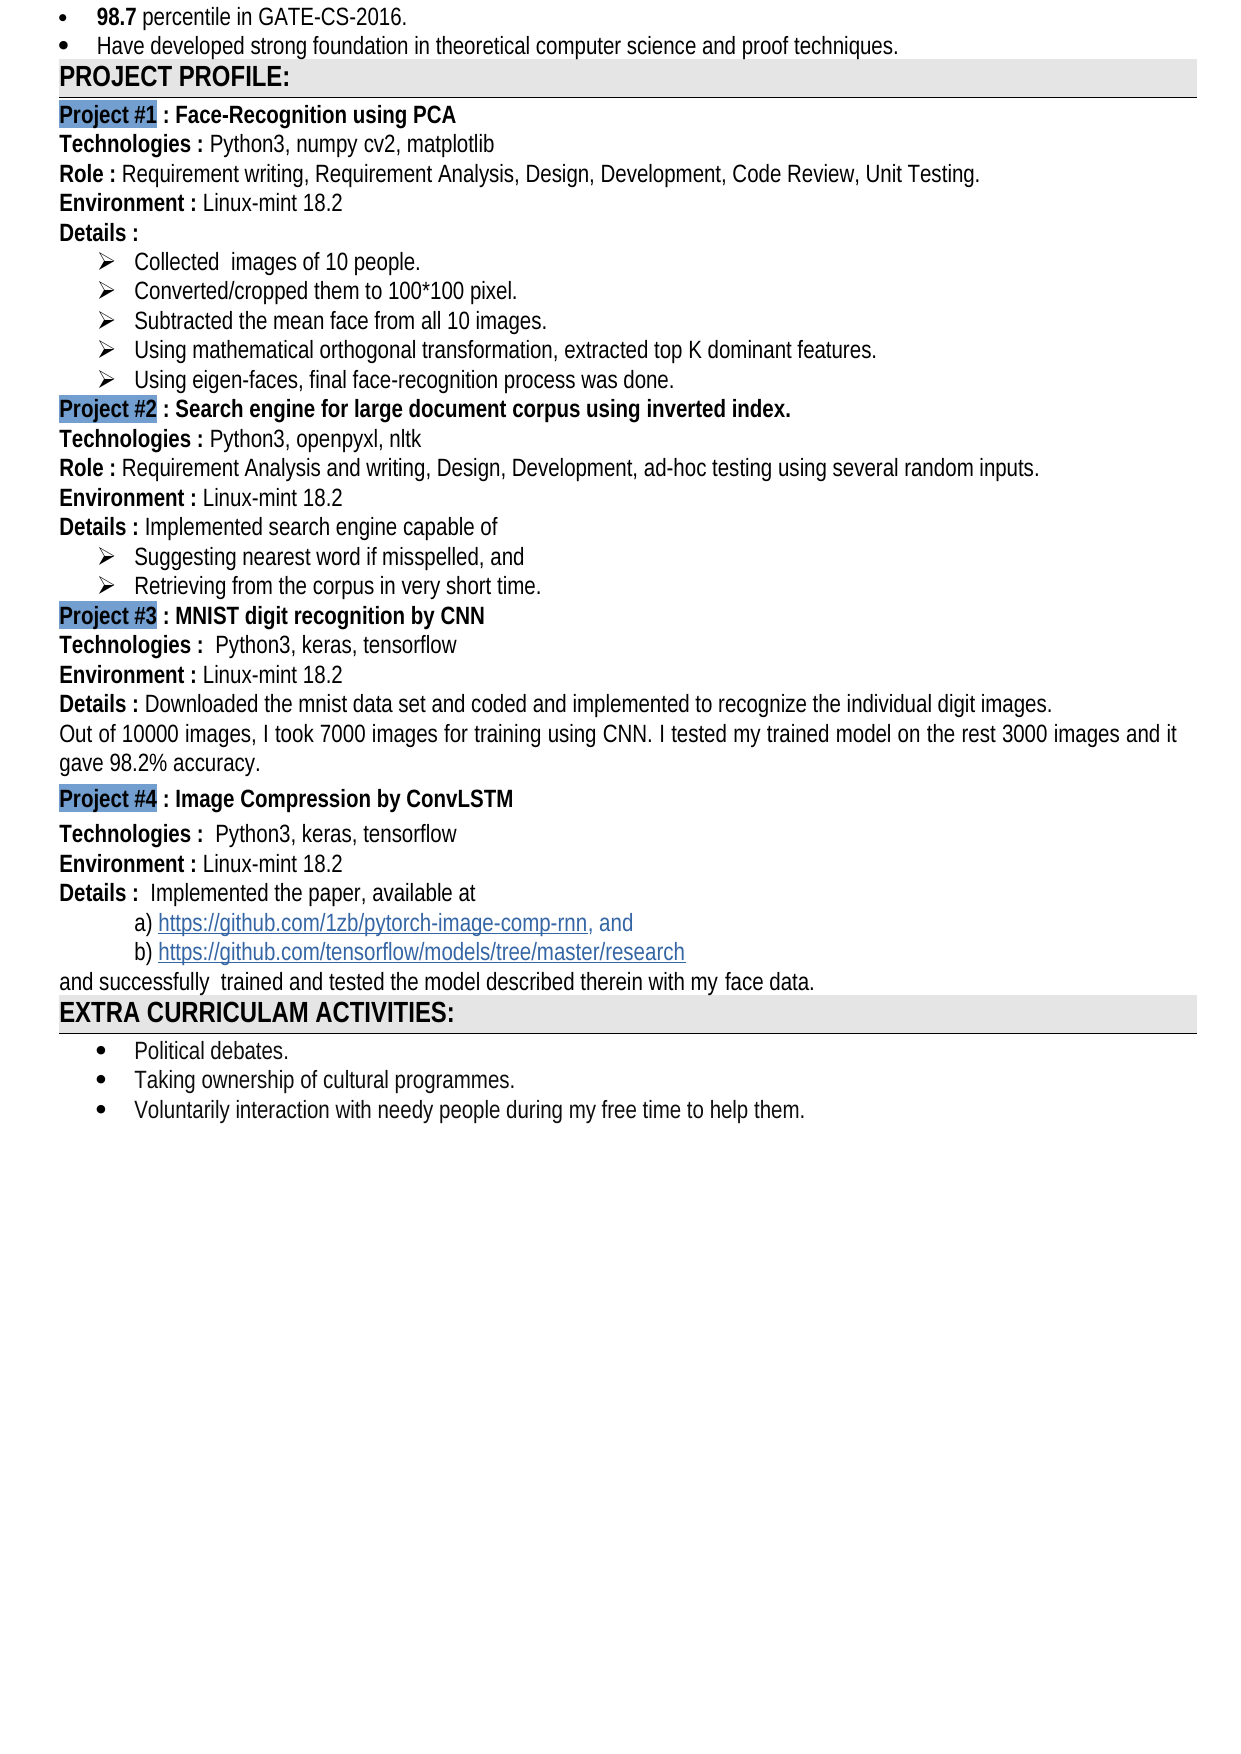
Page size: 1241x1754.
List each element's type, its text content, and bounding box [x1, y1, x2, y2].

subtitle Suggesting nearest word if misspelled, and [97, 541, 1181, 571]
text Technologies : Python3, openpyxl, nltk [59, 423, 1181, 453]
subtitle Role : Requirement writing, Requirement Analysis, Design, Development, Code Review, Unit Testing. [59, 158, 1181, 187]
subtitle Collected images of 10 people. [97, 246, 1181, 276]
subtitle Environment : Linux-mint 18.2 [59, 187, 1181, 217]
text Project #3 : MNIST digit recognition by CNN [59, 600, 1181, 629]
text Technologies : Python3, numpy cv2, matplotlib [59, 128, 1181, 158]
text Project #1 : Face-Recognition using PCA [59, 99, 1181, 128]
subtitle Details : Implemented search engine capable of [59, 512, 1181, 541]
subtitle Environment : Linux-mint 18.2 [59, 659, 1181, 688]
text Technologies : Python3, keras, tensorflow [59, 818, 1181, 848]
subtitle Details : Implemented the paper, available at [59, 877, 1181, 907]
text EXTRA CURRICULAM ACTIVITIES: [59, 995, 1197, 1033]
subtitle Using eigen-faces, final face-recognition process was done. [97, 364, 1181, 394]
list Voluntarily interaction with needy people during my free time to help them. [97, 1094, 1181, 1123]
subtitle Converted/cropped them to 100*100 pixel. [97, 276, 1181, 305]
subtitle Out of 10000 images, I took 7000 images for training using CNN. I tested my trained model on the rest 3000 images and it gave 98.2% accuracy. [59, 718, 1181, 777]
list Have developed strong foundation in theoretical computer science and proof techniques. [59, 30, 1181, 59]
subtitle and successfully trained and tested the model described therein with my face data. [59, 966, 1181, 995]
subtitle Role : Requirement Analysis and writing, Design, Development, ad-hoc testing using several random inputs. [59, 453, 1181, 482]
subtitle Environment : Linux-mint 18.2 [59, 848, 1181, 877]
text Project #2 : Search engine for large document corpus using inverted index. [59, 394, 1181, 423]
list 98.7 percentile in GATE-CS-2016. [59, 1, 1181, 30]
subtitle Environment : Linux-mint 18.2 [59, 482, 1181, 512]
subtitle Using mathematical orthogonal transformation, extracted top K dominant features. [97, 335, 1181, 364]
subtitle Retrieving from the corpus in very short time. [97, 571, 1181, 600]
subtitle a) https://github.com/1zb/pytorch-image-comp-rnn, and [134, 907, 1181, 936]
text PROJECT PROFILE: [59, 59, 1197, 97]
subtitle Details : [59, 217, 1181, 246]
list Political debates. [97, 1035, 1181, 1064]
subtitle Details : Downloaded the mnist data set and coded and implemented to recognize the individual digit images. [59, 688, 1181, 718]
list Taking ownership of cultural programmes. [97, 1064, 1181, 1094]
subtitle Subtracted the mean face from all 10 images. [97, 305, 1181, 335]
text Technologies : Python3, keras, tensorflow [59, 629, 1181, 659]
subtitle Project #4 : Image Compression by ConvLSTM [59, 783, 1181, 812]
subtitle b) https://github.com/tensorflow/models/tree/master/research [134, 936, 1181, 966]
